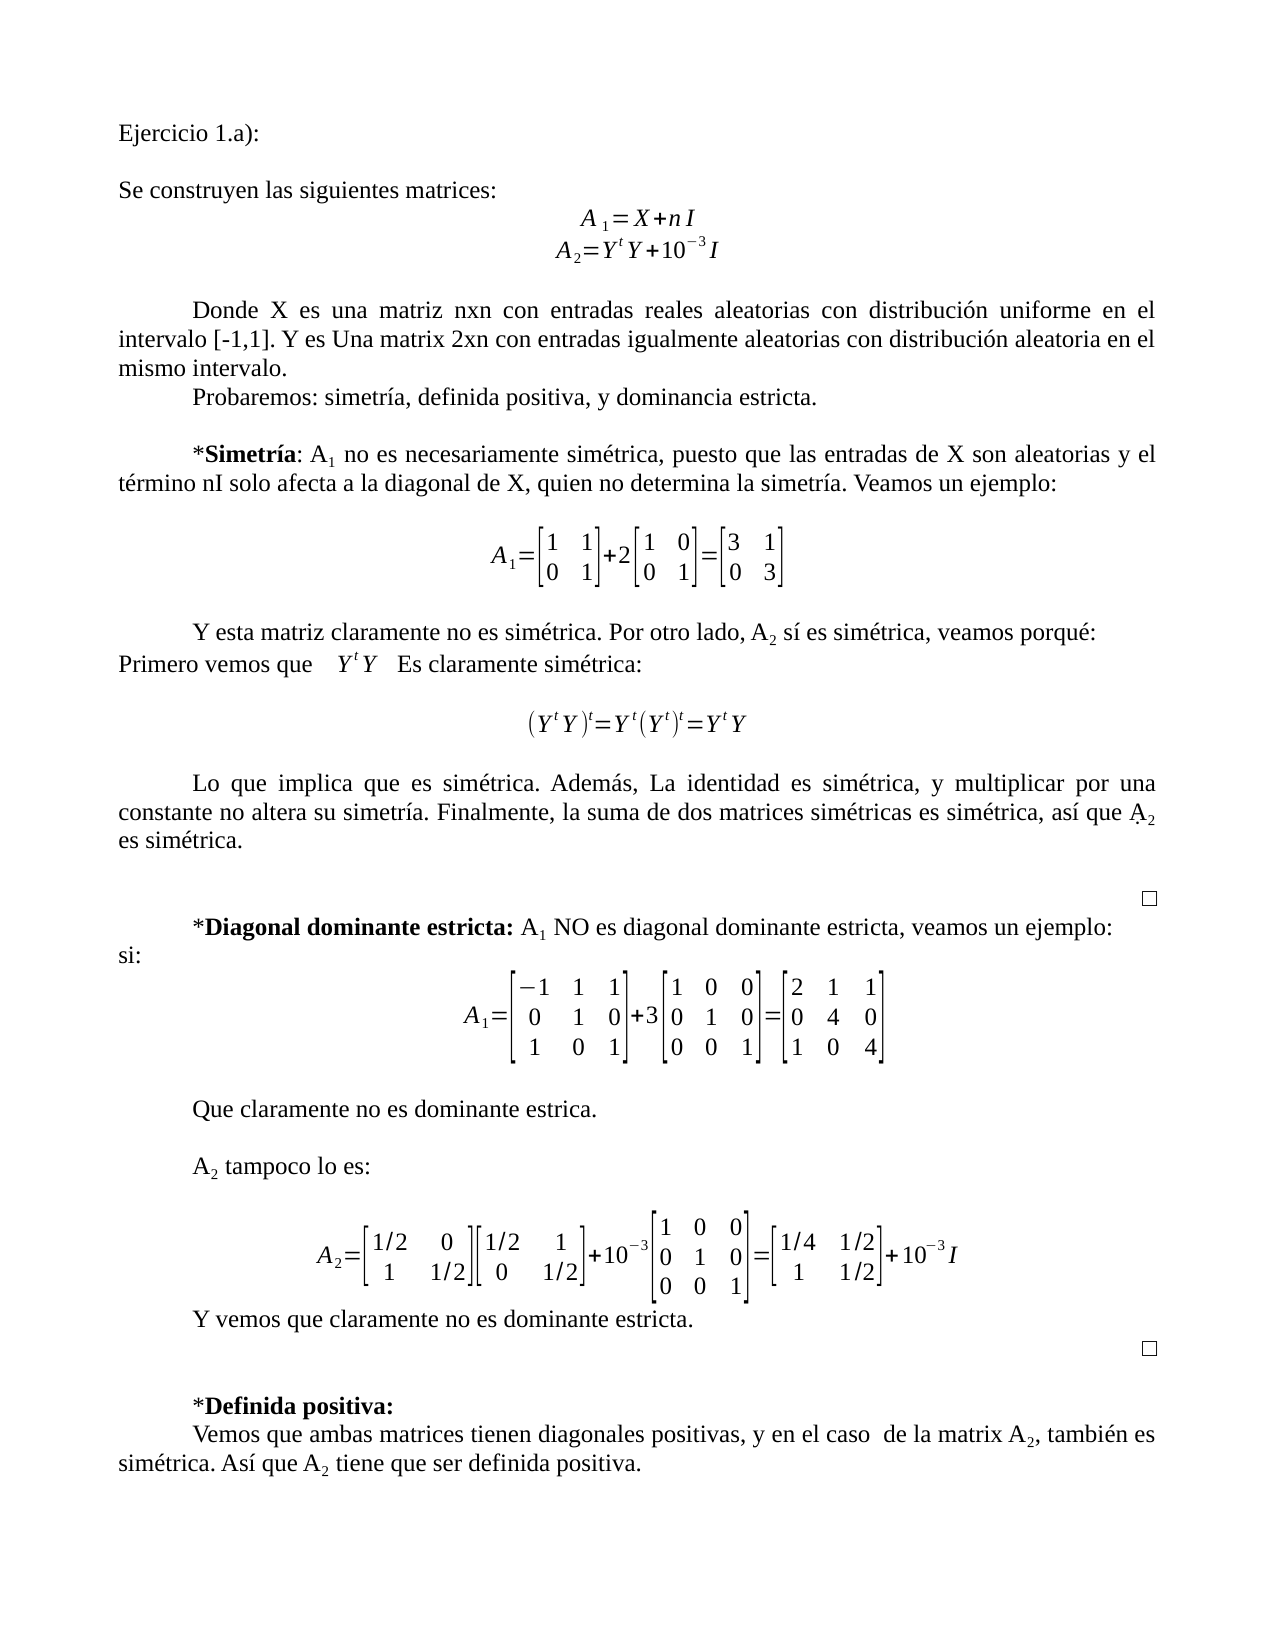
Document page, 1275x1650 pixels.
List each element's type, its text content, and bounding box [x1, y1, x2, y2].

text Lo que implica que es simétrica. Además, La identidad es simétrica, y multiplicar por una constante no altera su simetría. Finalmente, la suma de dos matrices simétricas es simétrica, así que Ạ₂ es simétrica. [118, 768, 1157, 854]
text □ [118, 883, 1157, 912]
text *Definida positiva: [118, 1391, 1157, 1419]
text *Simetría: A₁ no es necesariamente simétrica, puesto que las entradas de X son aleatorias y el término nI solo afecta a la diagonal de X, quien no determina la simetría. Veamos un ejemplo: [118, 439, 1157, 497]
text Vemos que ambas matrices tienen diagonales positivas, y en el caso de la matrix A₂, también es simétrica. Así que A₂ tiene que ser definida positiva. [118, 1419, 1157, 1477]
text *Diagonal dominante estricta: A₁ NO es diagonal dominante estricta, veamos un ejemplo: [118, 912, 1157, 940]
text □ [118, 1333, 1157, 1362]
text Se construyen las siguientes matrices: [118, 176, 1157, 204]
text si: [118, 940, 1157, 969]
text Que claramente no es dominante estrica. [118, 1094, 1157, 1122]
text Y esta matriz claramente no es simétrica. Por otro lado, A₂ sí es simétrica, veamos porqué: [118, 617, 1157, 646]
text Y vemos que claramente no es dominante estricta. [118, 1304, 1157, 1333]
text Primero vemos que Es claramente simétrica: [118, 646, 1157, 677]
text Probaremos: simetría, definida positiva, y dominancia estricta. [118, 382, 1157, 411]
text Ejercicio 1.a): [118, 118, 1157, 147]
text A₂ tampoco lo es: [118, 1151, 1157, 1180]
text Donde X es una matriz nxn con entradas reales aleatorias con distribución uniforme en el intervalo [-1,1]. Y es Una matrix 2xn con entradas igualmente aleatorias con distribución aleatoria en el mismo intervalo. [118, 296, 1157, 382]
